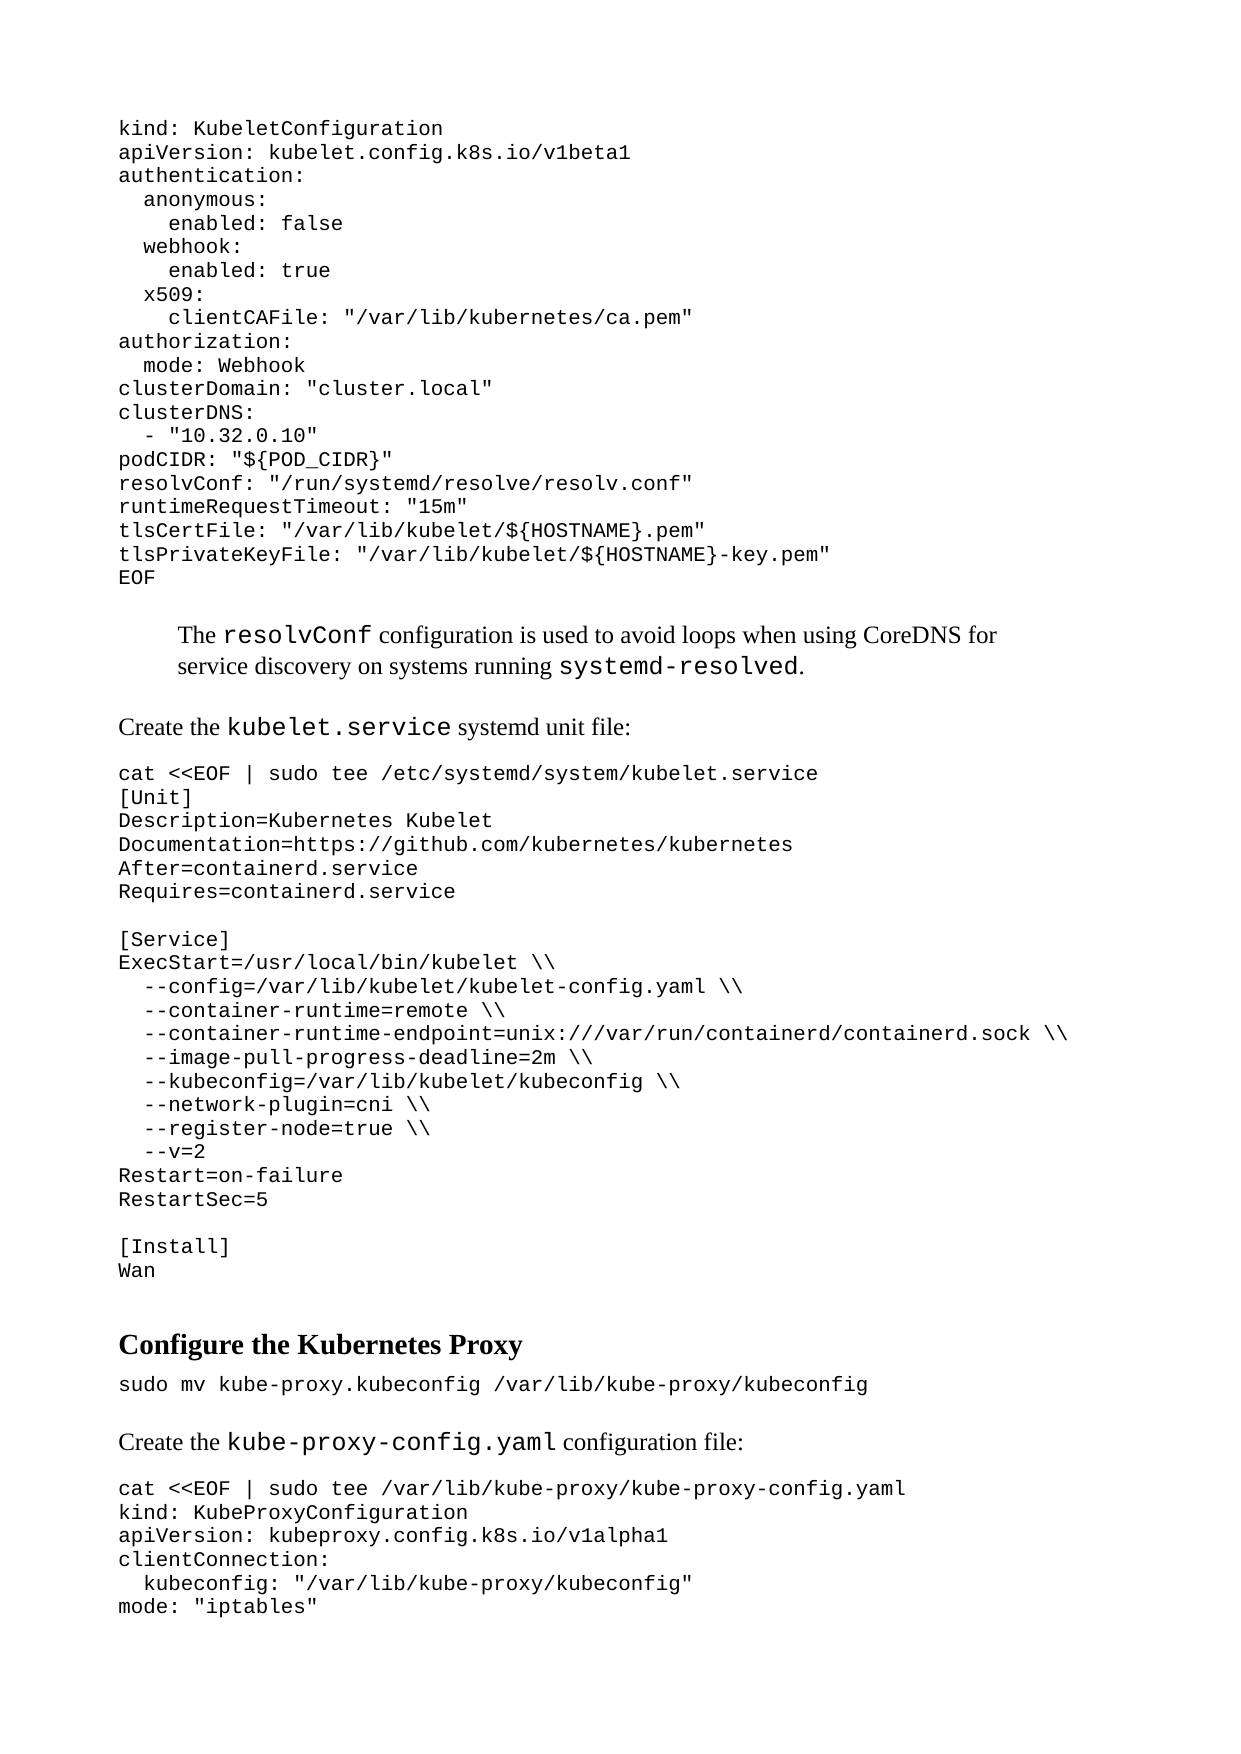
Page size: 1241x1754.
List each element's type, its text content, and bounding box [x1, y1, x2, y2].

text authorization: [118, 331, 1122, 354]
text ExecStart=/usr/local/bin/kubelet \\ [118, 952, 1122, 976]
text --network-plugin=cni \\ [118, 1094, 1122, 1118]
text mode: "iptables" [118, 1596, 1122, 1620]
text enabled: false [118, 213, 1122, 236]
text Create the kube-proxy-config.yaml configuration file: [118, 1427, 1122, 1457]
text Wan [118, 1260, 1122, 1283]
text cat <<EOF | sudo tee /etc/systemd/system/kubelet.service [118, 763, 1122, 787]
text Create the kubelet.service systemd unit file: [118, 712, 1122, 742]
text anonymous: [118, 189, 1122, 213]
text tlsCertFile: "/var/lib/kubelet/${HOSTNAME}.pem" [118, 520, 1122, 544]
text mode: Webhook [118, 354, 1122, 378]
text - "10.32.0.10" [118, 426, 1122, 449]
text Requires=containerd.service [118, 881, 1122, 905]
text enabled: true [118, 260, 1122, 284]
text kind: KubeProxyConfiguration [118, 1502, 1122, 1526]
text clusterDomain: "cluster.local" [118, 378, 1122, 402]
text --kubeconfig=/var/lib/kubelet/kubeconfig \\ [118, 1071, 1122, 1094]
text tlsPrivateKeyFile: "/var/lib/kubelet/${HOSTNAME}-key.pem" [118, 544, 1122, 567]
text Description=Kubernetes Kubelet [118, 811, 1122, 834]
text --config=/var/lib/kubelet/kubelet-config.yaml \\ [118, 976, 1122, 1000]
text clusterDNS: [118, 402, 1122, 426]
text Documentation=https://github.com/kubernetes/kubernetes [118, 834, 1122, 858]
text apiVersion: kubelet.config.k8s.io/v1beta1 [118, 142, 1122, 165]
text authentication: [118, 165, 1122, 189]
text sudo mv kube-proxy.kubeconfig /var/lib/kube-proxy/kubeconfig [118, 1373, 1122, 1397]
text --container-runtime=remote \\ [118, 1000, 1122, 1023]
text [Install] [118, 1236, 1122, 1260]
text RestartSec=5 [118, 1189, 1122, 1212]
text Restart=on-failure [118, 1165, 1122, 1189]
text EOF [118, 567, 1122, 591]
subtitle Configure the Kubernetes Proxy [118, 1327, 1122, 1361]
text clientConnection: [118, 1549, 1122, 1573]
text --container-runtime-endpoint=unix:///var/run/containerd/containerd.sock \\ [118, 1023, 1122, 1047]
text resolvConf: "/run/systemd/resolve/resolv.conf" [118, 473, 1122, 496]
text kubeconfig: "/var/lib/kube-proxy/kubeconfig" [118, 1573, 1122, 1596]
text webhook: [118, 236, 1122, 260]
text kind: KubeletConfiguration [118, 118, 1122, 142]
text apiVersion: kubeproxy.config.k8s.io/v1alpha1 [118, 1526, 1122, 1549]
text podCIDR: "${POD_CIDR}" [118, 449, 1122, 473]
text --register-node=true \\ [118, 1118, 1122, 1142]
text The resolvConf configuration is used to avoid loops when using CoreDNS for service discovery on systems running systemd-resolved. [177, 621, 1063, 682]
text --image-pull-progress-deadline=2m \\ [118, 1047, 1122, 1071]
text x509: [118, 284, 1122, 307]
text clientCAFile: "/var/lib/kubernetes/ca.pem" [118, 307, 1122, 331]
text [Unit] [118, 787, 1122, 811]
text --v=2 [118, 1142, 1122, 1165]
text cat <<EOF | sudo tee /var/lib/kube-proxy/kube-proxy-config.yaml [118, 1478, 1122, 1502]
text [Service] [118, 929, 1122, 952]
text After=containerd.service [118, 858, 1122, 881]
text runtimeRequestTimeout: "15m" [118, 496, 1122, 520]
